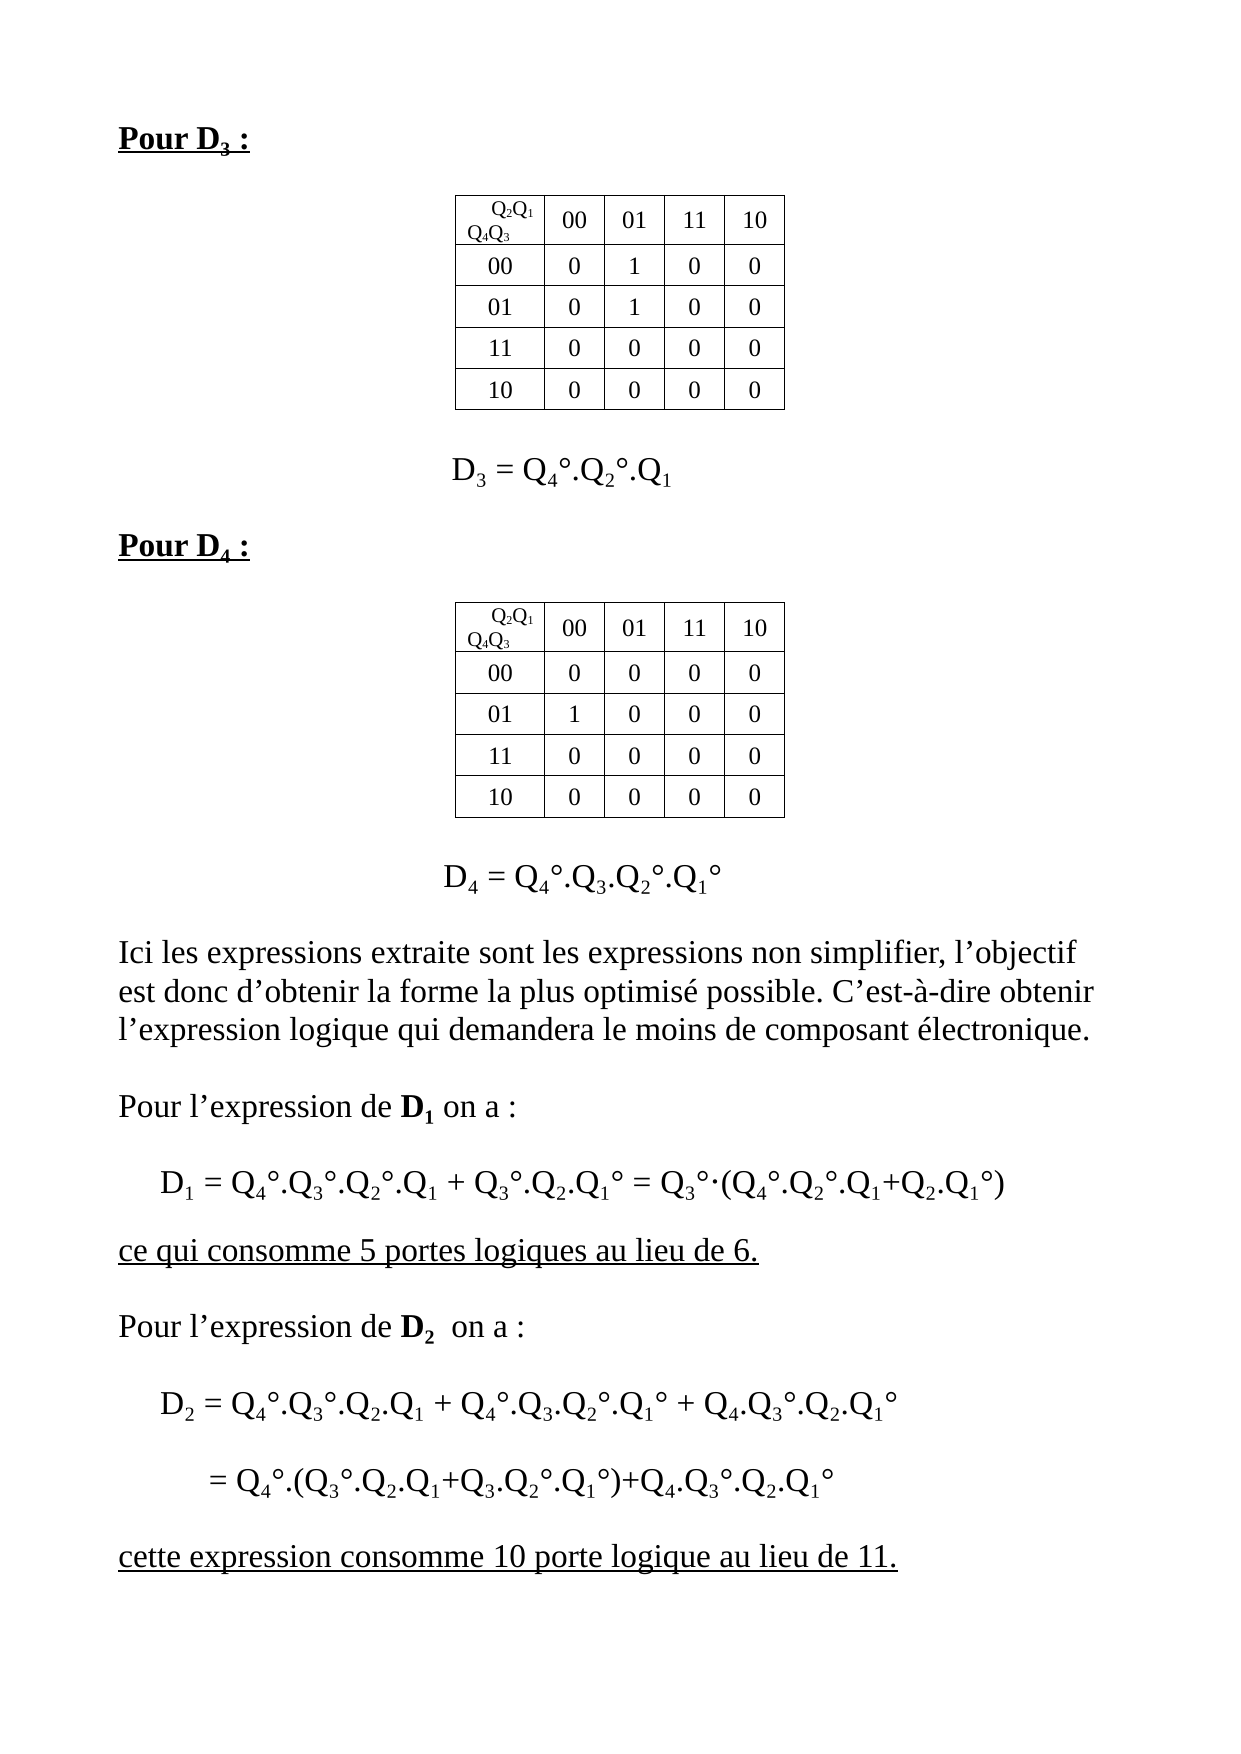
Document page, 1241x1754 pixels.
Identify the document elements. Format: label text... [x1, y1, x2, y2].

table_header 10 [725, 603, 784, 651]
text ce qui consomme 5 portes logiques au lieu de 6. [118, 1230, 1122, 1268]
table_cell 0 [725, 735, 784, 775]
table_header 01 [605, 196, 664, 244]
text D₂ = Q₄°.Q₃°.Q₂.Q₁ + Q₄°.Q₃.Q₂°.Q₁° + Q₄.Q₃°.Q₂.Q₁° [118, 1383, 1122, 1421]
table_cell 0 [605, 328, 664, 368]
table_cell 1 [545, 694, 604, 734]
table_header 00 [545, 603, 604, 651]
table_cell 0 [665, 776, 724, 817]
text D₃ = Q₄°.Q₂°.Q₁ [118, 449, 1122, 487]
table_cell 1 [605, 286, 664, 327]
table_cell 0 [545, 369, 604, 409]
table_cell 0 [545, 652, 604, 693]
table_cell 11 [456, 735, 544, 775]
table_header 11 [665, 196, 724, 244]
table_cell 0 [665, 652, 724, 693]
table_cell 0 [665, 328, 724, 368]
table_cell 00 [456, 245, 544, 285]
text = Q₄°.(Q₃°.Q₂.Q₁+Q₃.Q₂°.Q₁°)+Q₄.Q₃°.Q₂.Q₁° [118, 1460, 1122, 1498]
text Pour D₄ : [118, 525, 1122, 564]
text Pour l’expression de D₁ on a : [118, 1086, 1122, 1124]
table_cell 0 [665, 694, 724, 734]
table_cell 0 [665, 369, 724, 409]
table_cell 10 [456, 776, 544, 817]
text Pour D₃ : [118, 118, 1122, 156]
table_cell 0 [605, 369, 664, 409]
text cette expression consomme 10 porte logique au lieu de 11. [118, 1536, 1122, 1575]
table_cell 0 [605, 735, 664, 775]
table_cell 0 [725, 286, 784, 327]
table_header Q2Q1 Q4Q3 [456, 603, 544, 651]
table_header Q2Q1 Q4Q3 [456, 196, 544, 244]
table_cell 0 [545, 328, 604, 368]
table_cell 0 [725, 694, 784, 734]
table_cell 0 [725, 776, 784, 817]
table_cell 0 [545, 286, 604, 327]
table_cell 10 [456, 369, 544, 409]
table_cell 0 [605, 694, 664, 734]
text Ici les expressions extraite sont les expressions non simplifier, l’objectif est donc d’obtenir la forme la plus optimisé possible. C’est-à-dire obtenir l’expression logique qui demandera le moins de composant électronique. [118, 933, 1122, 1048]
table_cell 0 [665, 286, 724, 327]
text D₄ = Q₄°.Q₃.Q₂°.Q₁° [118, 856, 1122, 894]
table_header 00 [545, 196, 604, 244]
table_cell 0 [605, 776, 664, 817]
table_header 01 [605, 603, 664, 651]
table_cell 0 [545, 735, 604, 775]
table_cell 0 [605, 652, 664, 693]
table_cell 0 [725, 369, 784, 409]
table_cell 0 [545, 245, 604, 285]
text Pour l’expression de D₂ on a : [118, 1306, 1122, 1345]
table_cell 11 [456, 328, 544, 368]
table_header 11 [665, 603, 724, 651]
table_cell 1 [605, 245, 664, 285]
table_cell 0 [725, 652, 784, 693]
text D₁ = Q₄°.Q₃°.Q₂°.Q₁ + Q₃°.Q₂.Q₁° = Q₃°⋅(Q₄°.Q₂°.Q₁+Q₂.Q₁°) [118, 1163, 1122, 1201]
table_cell 0 [725, 245, 784, 285]
table_header 10 [725, 196, 784, 244]
table_cell 0 [725, 328, 784, 368]
table_cell 01 [456, 286, 544, 327]
table_cell 01 [456, 694, 544, 734]
table_cell 0 [545, 776, 604, 817]
table_cell 0 [665, 735, 724, 775]
table_cell 0 [665, 245, 724, 285]
table_cell 00 [456, 652, 544, 693]
